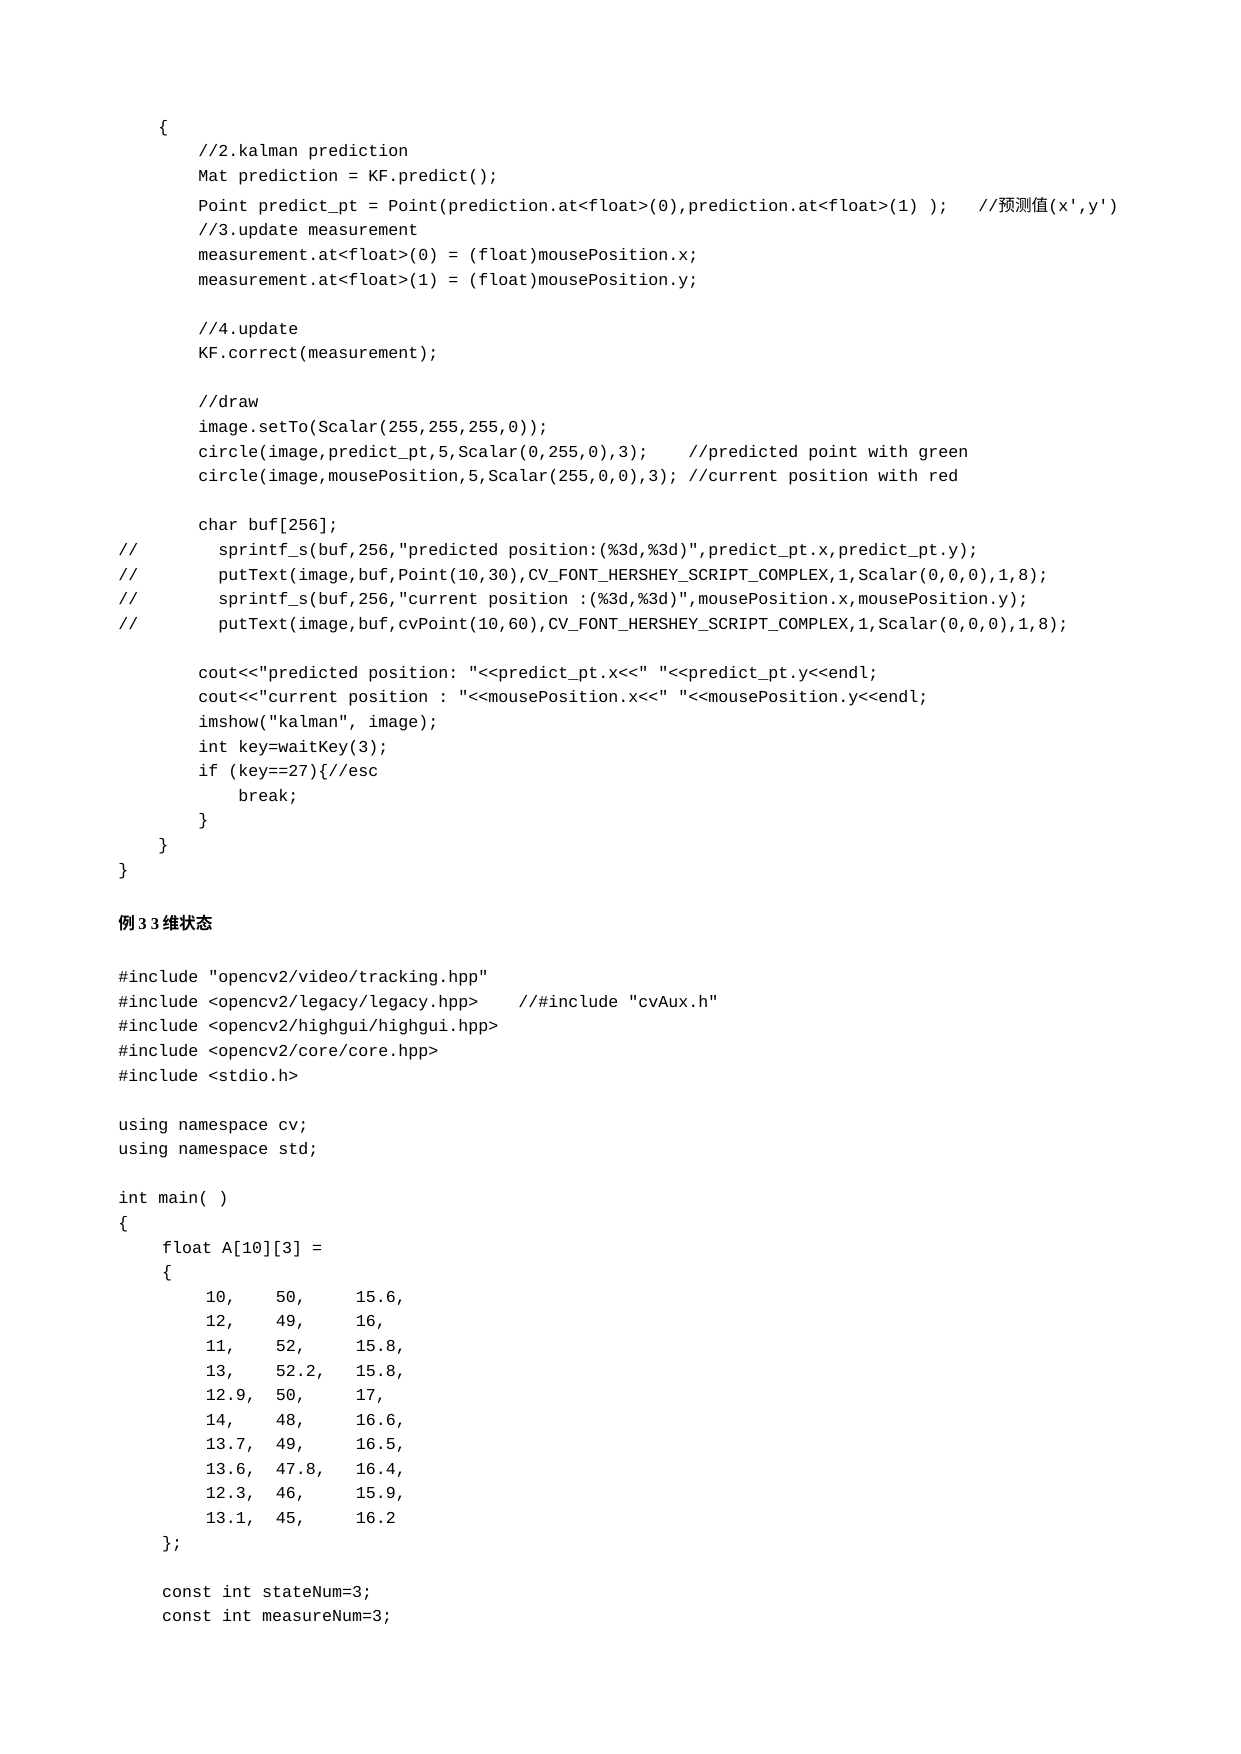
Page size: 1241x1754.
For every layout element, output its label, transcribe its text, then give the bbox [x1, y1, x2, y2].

text 13, 52.2, 15.8, [118, 1362, 1122, 1381]
text using namespace cv; [118, 1116, 1122, 1135]
text #include <opencv2/core/core.hpp> [118, 1043, 1122, 1061]
text char buf[256]; [118, 517, 1122, 536]
text image.setTo(Scalar(255,255,255,0)); [118, 419, 1122, 437]
text 13.6, 47.8, 16.4, [118, 1461, 1122, 1479]
text using namespace std; [118, 1141, 1122, 1160]
text { [118, 118, 1122, 137]
text if (key==27){//esc [118, 763, 1122, 782]
text //3.update measurement [118, 222, 1122, 241]
text cout<<"predicted position: "<<predict_pt.x<<" "<<predict_pt.y<<endl; [118, 664, 1122, 683]
text measurement.at<float>(1) = (float)mousePosition.y; [118, 271, 1122, 290]
text int key=waitKey(3); [118, 738, 1122, 757]
text { [118, 1215, 1122, 1233]
text }; [118, 1534, 1122, 1553]
text #include <opencv2/highgui/highgui.hpp> [118, 1018, 1122, 1037]
text 12.9, 50, 17, [118, 1387, 1122, 1406]
text cout<<"current position : "<<mousePosition.x<<" "<<mousePosition.y<<endl; [118, 689, 1122, 708]
text 12, 49, 16, [118, 1313, 1122, 1332]
text } [118, 861, 1122, 880]
text //2.kalman prediction [118, 143, 1122, 162]
text imshow("kalman", image); [118, 714, 1122, 732]
text Point predict_pt = Point(prediction.at<float>(0),prediction.at<float>(1) ); //预测值(x',y') [118, 192, 1122, 216]
text const int measureNum=3; [118, 1608, 1122, 1627]
text circle(image,mousePosition,5,Scalar(255,0,0),3); //current position with red [118, 468, 1122, 487]
text circle(image,predict_pt,5,Scalar(0,255,0),3); //predicted point with green [118, 443, 1122, 462]
text #include <stdio.h> [118, 1067, 1122, 1086]
text int main( ) [118, 1190, 1122, 1209]
text // sprintf_s(buf,256,"current position :(%3d,%3d)",mousePosition.x,mousePosition.y); [118, 591, 1122, 609]
text break; [118, 787, 1122, 806]
text //draw [118, 394, 1122, 413]
text float A[10][3] = [118, 1239, 1122, 1258]
text #include "opencv2/video/tracking.hpp" [118, 969, 1122, 988]
text // sprintf_s(buf,256,"predicted position:(%3d,%3d)",predict_pt.x,predict_pt.y); [118, 542, 1122, 560]
text //4.update [118, 320, 1122, 339]
text 14, 48, 16.6, [118, 1411, 1122, 1430]
text 13.1, 45, 16.2 [118, 1510, 1122, 1528]
text 12.3, 46, 15.9, [118, 1485, 1122, 1504]
text measurement.at<float>(0) = (float)mousePosition.x; [118, 247, 1122, 265]
subtitle 例3 3维状态 [118, 910, 1122, 934]
text Mat prediction = KF.predict(); [118, 167, 1122, 186]
text const int stateNum=3; [118, 1583, 1122, 1602]
text #include <opencv2/legacy/legacy.hpp> //#include "cvAux.h" [118, 993, 1122, 1012]
text } [118, 837, 1122, 855]
text { [118, 1264, 1122, 1283]
text 13.7, 49, 16.5, [118, 1436, 1122, 1455]
text 11, 52, 15.8, [118, 1338, 1122, 1356]
text // putText(image,buf,Point(10,30),CV_FONT_HERSHEY_SCRIPT_COMPLEX,1,Scalar(0,0,0),1,8); [118, 566, 1122, 585]
text KF.correct(measurement); [118, 345, 1122, 364]
text } [118, 812, 1122, 831]
text // putText(image,buf,cvPoint(10,60),CV_FONT_HERSHEY_SCRIPT_COMPLEX,1,Scalar(0,0,0),1,8); [118, 615, 1122, 634]
text 10, 50, 15.6, [118, 1288, 1122, 1307]
